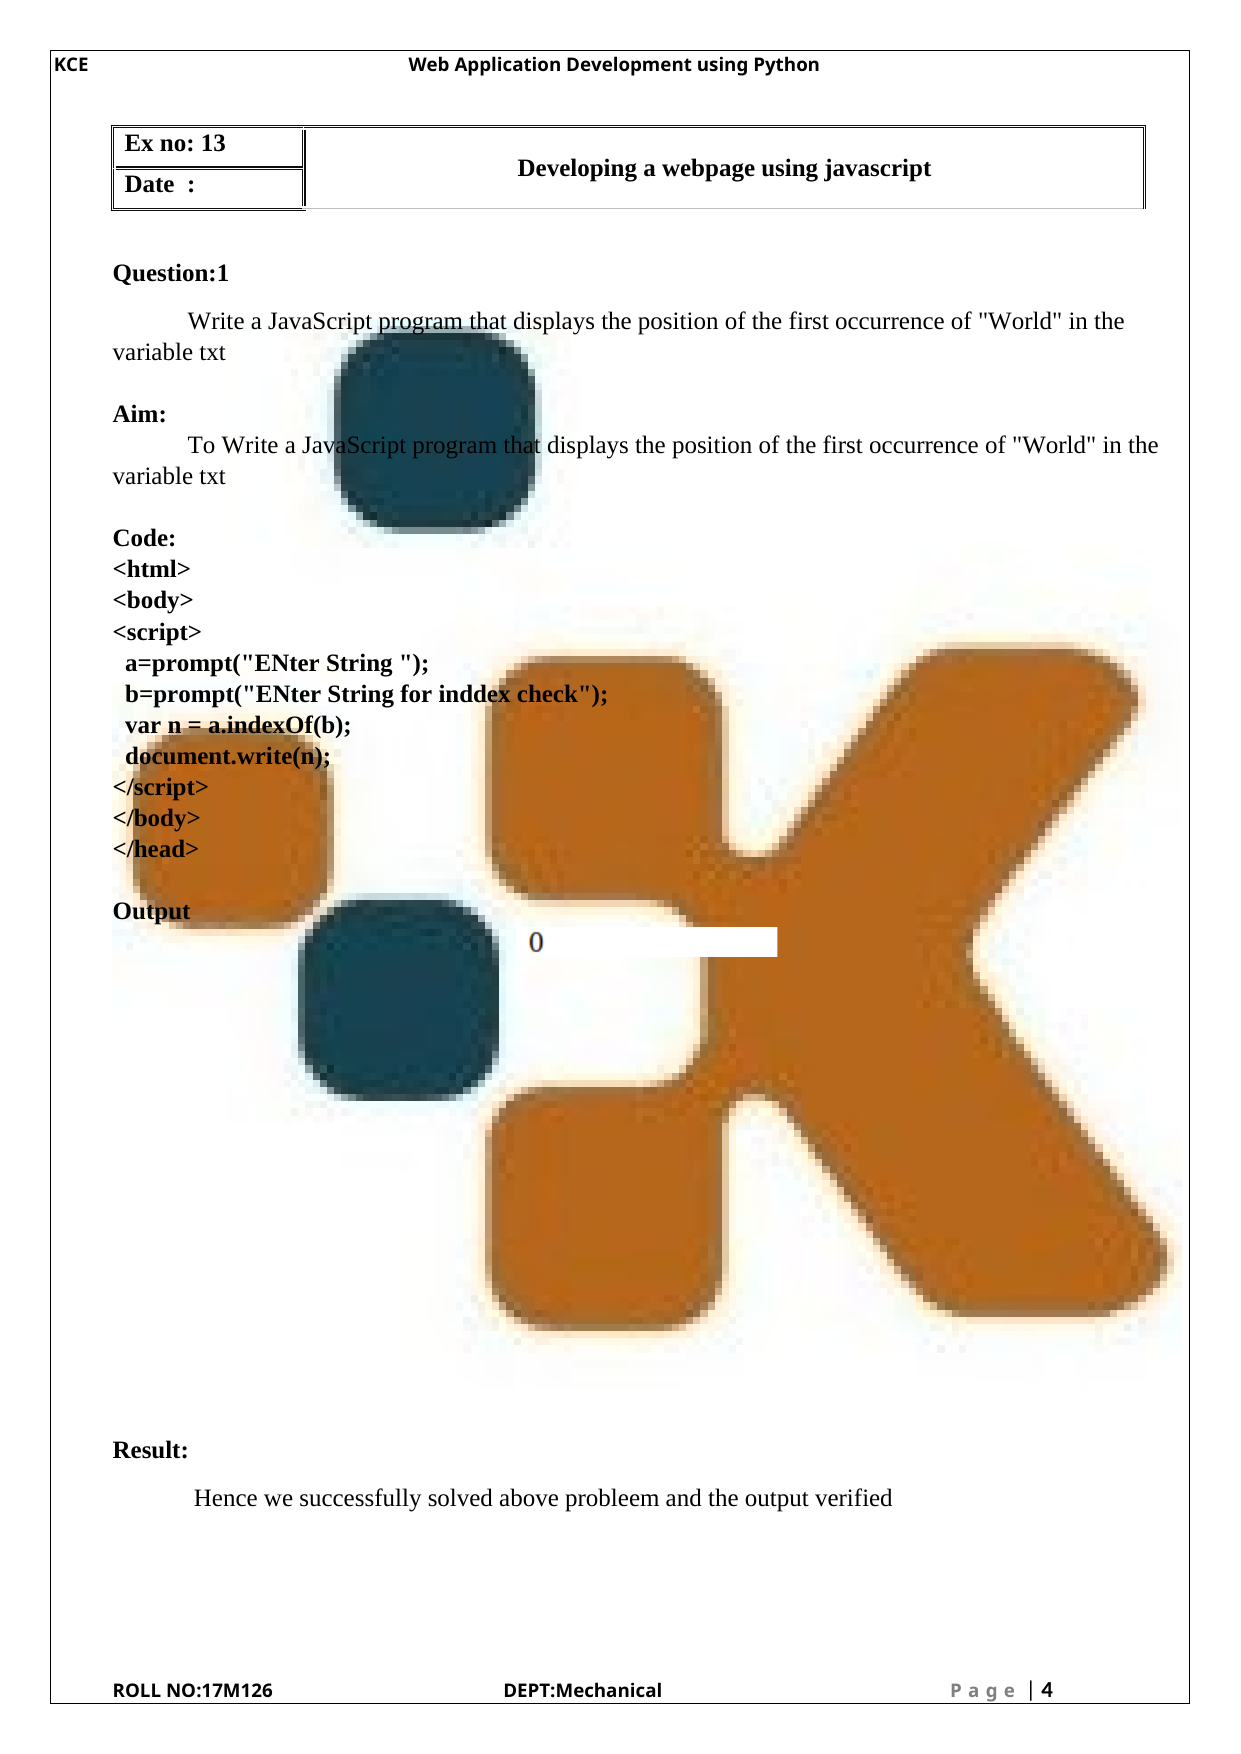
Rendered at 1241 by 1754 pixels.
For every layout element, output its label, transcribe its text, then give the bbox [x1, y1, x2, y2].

text b=prompt("ENter String for inddex check"); [112, 679, 1181, 707]
text Output [112, 896, 1181, 925]
text variable txt [112, 461, 1181, 490]
text Result: [112, 1435, 1181, 1464]
table_cell Date : [114, 166, 304, 208]
text <body> [112, 586, 1181, 614]
text Question:1 [112, 258, 1181, 287]
text </head> [112, 834, 1181, 863]
text variable txt [112, 337, 1181, 366]
text Aim: [112, 399, 1181, 428]
text <html> [112, 554, 1181, 583]
table_header Developing a webpage using javascript [304, 128, 1143, 208]
text Hence we successfully solved above probleem and the output verified [112, 1483, 1181, 1512]
text Write a JavaScript program that displays the position of the first occurrence of "World" in the [112, 306, 1181, 335]
table_header Ex no: 13 [113, 126, 304, 166]
text a=prompt("ENter String "); [112, 648, 1181, 676]
picture [112, 319, 1182, 1389]
text </body> [112, 803, 1181, 832]
text document.write(n); [112, 741, 1181, 769]
text </script> [112, 772, 1181, 801]
text Code: [112, 523, 1181, 552]
text To Write a JavaScript program that displays the position of the first occurrence of "World" in the [112, 430, 1181, 459]
text var n = a.indexOf(b); [112, 710, 1181, 738]
text <script> [112, 617, 1181, 645]
